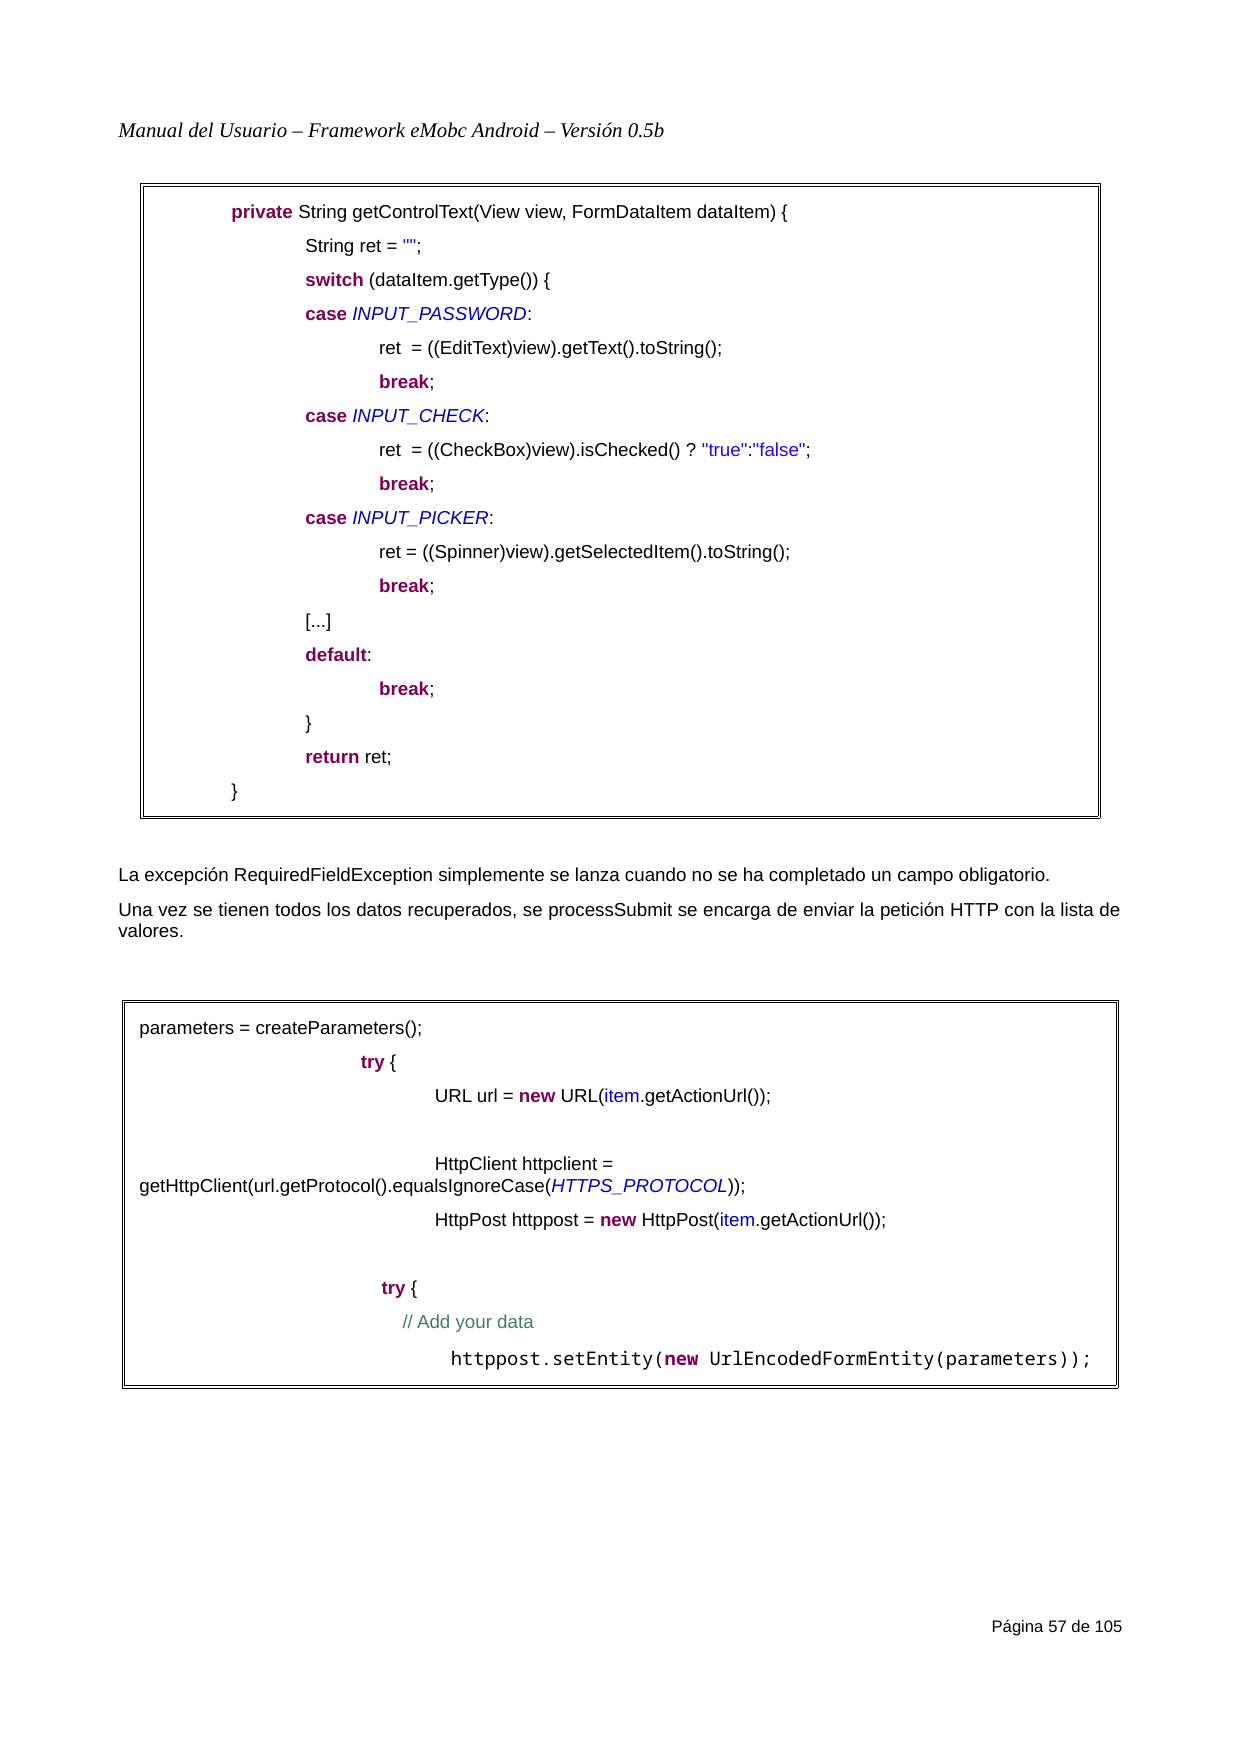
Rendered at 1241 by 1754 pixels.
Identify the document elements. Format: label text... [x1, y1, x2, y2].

text return ret; [157, 746, 1083, 767]
text } [157, 780, 1083, 801]
text [...] [157, 609, 1083, 631]
text La excepción RequiredFieldException simplemente se lanza cuando no se ha completado un campo obligatorio. [118, 864, 1122, 886]
text URL url = new URL(item.getActionUrl()); [139, 1085, 1101, 1107]
text break; [157, 575, 1083, 597]
text String ret = ""; [157, 235, 1083, 256]
text switch (dataItem.getType()) { [157, 269, 1083, 290]
text ret = ((EditText)view).getText().toString(); [157, 337, 1083, 358]
text } [157, 712, 1083, 733]
text private String getControlText(View view, FormDataItem dataItem) { [157, 201, 1083, 222]
text // Add your data [139, 1311, 1101, 1333]
text break; [157, 677, 1083, 699]
text HttpClient httpclient = getHttpClient(url.getProtocol().equalsIgnoreCase(HTTPS_PROTOCOL)); [139, 1153, 1101, 1196]
text break; [157, 473, 1083, 495]
text ret = ((CheckBox)view).isChecked() ? "true":"false"; [157, 439, 1083, 461]
text case INPUT_PICKER: [157, 507, 1083, 529]
text ret = ((Spinner)view).getSelectedItem().toString(); [157, 541, 1083, 563]
text break; [157, 371, 1083, 392]
text Una vez se tienen todos los datos recuperados, se processSubmit se encarga de enviar la petición HTTP con la lista de valores. [118, 898, 1122, 941]
text HttpPost httppost = new HttpPost(item.getActionUrl()); [139, 1209, 1101, 1230]
text try { [139, 1277, 1101, 1298]
text case INPUT_CHECK: [157, 405, 1083, 427]
text try { [139, 1051, 1101, 1073]
text case INPUT_PASSWORD: [157, 303, 1083, 324]
text parameters = createParameters(); [139, 1017, 1101, 1038]
text default: [157, 643, 1083, 665]
text httppost.setEntity(new UrlEncodedFormEntity(parameters)); [139, 1345, 1101, 1371]
